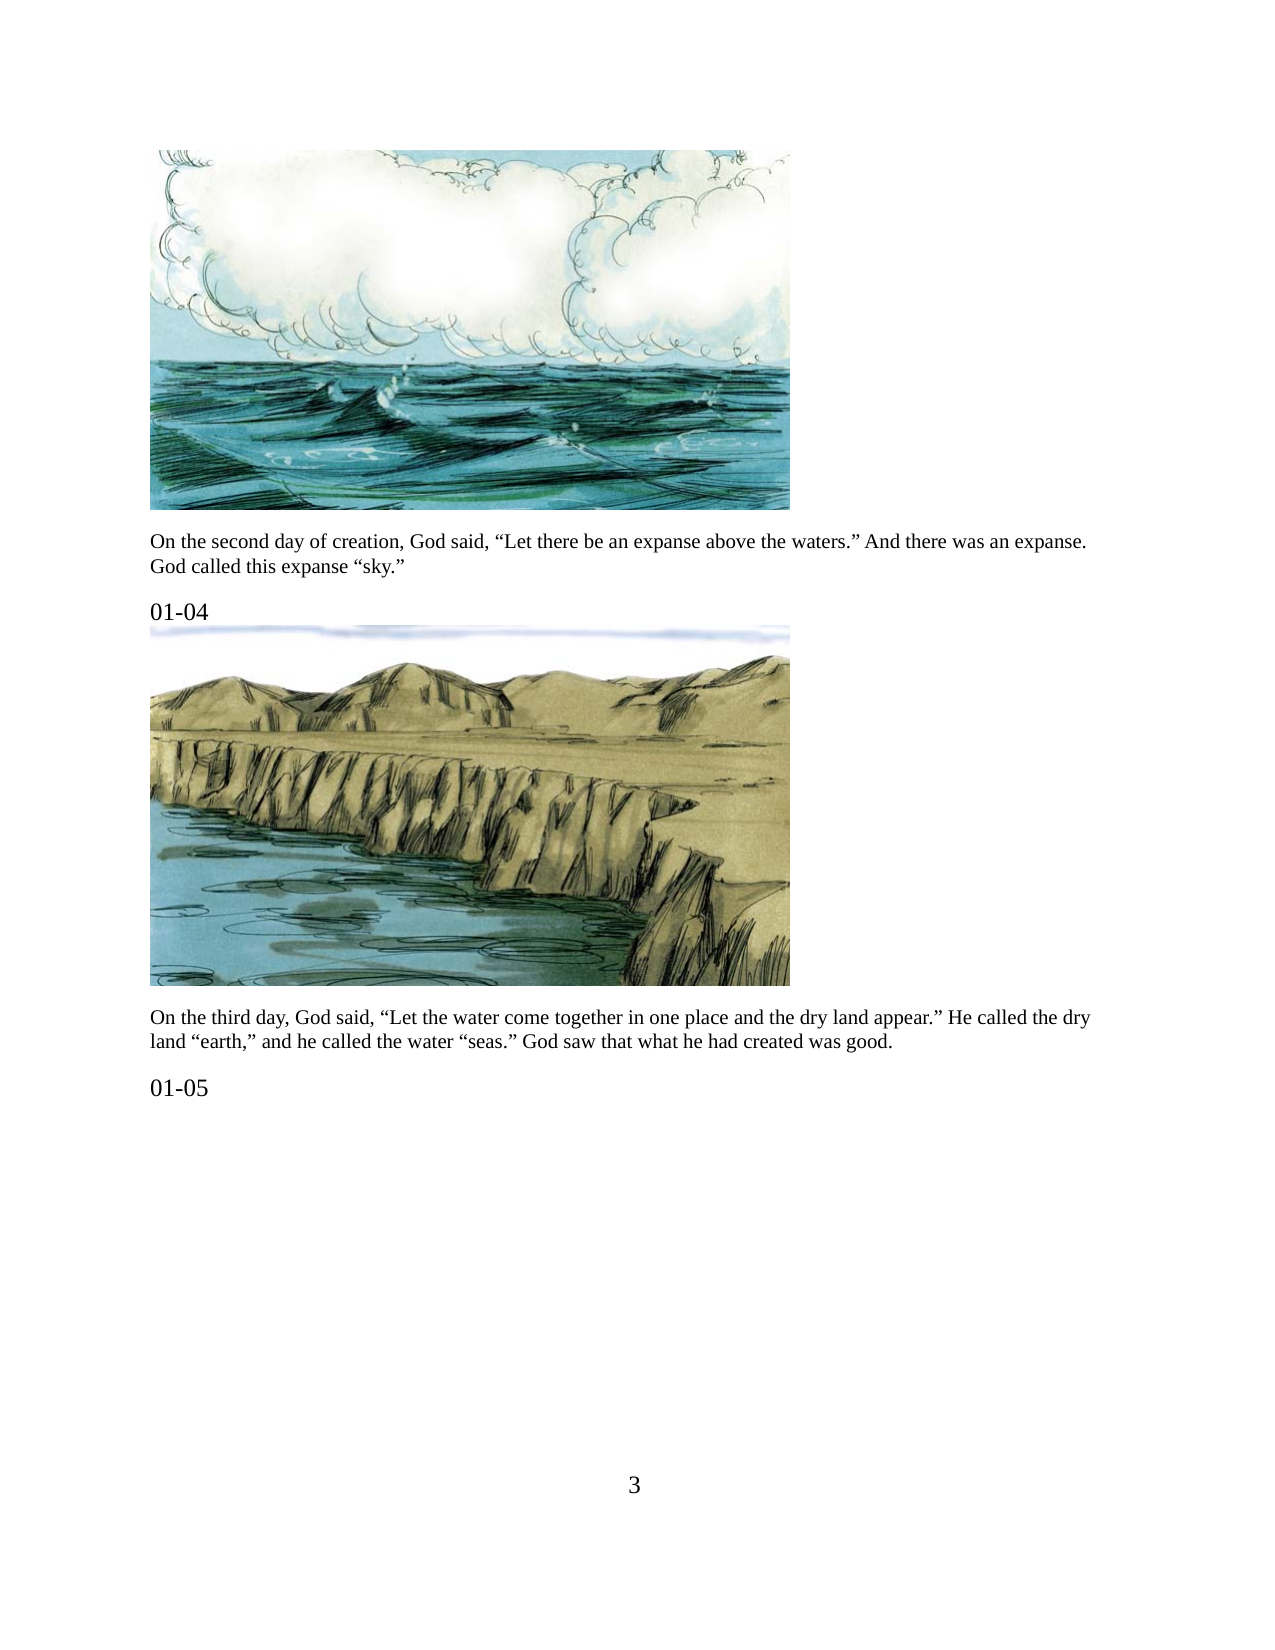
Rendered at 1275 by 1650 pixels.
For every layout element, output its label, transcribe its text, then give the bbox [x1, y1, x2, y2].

subtitle 01-05 [150, 1073, 1125, 1102]
picture [150, 150, 790, 510]
text On the second day of creation, God said, “Let there be an expanse above the waters.” And there was an expanse. God called this expanse “sky.” [150, 529, 1125, 578]
text On the third day, God said, “Let the water come together in one place and the dry land appear.” He called the dry land “earth,” and he called the water “seas.” God saw that what he had created was good. [150, 1005, 1125, 1053]
picture [150, 625, 790, 986]
subtitle 01-04 [150, 597, 1125, 626]
